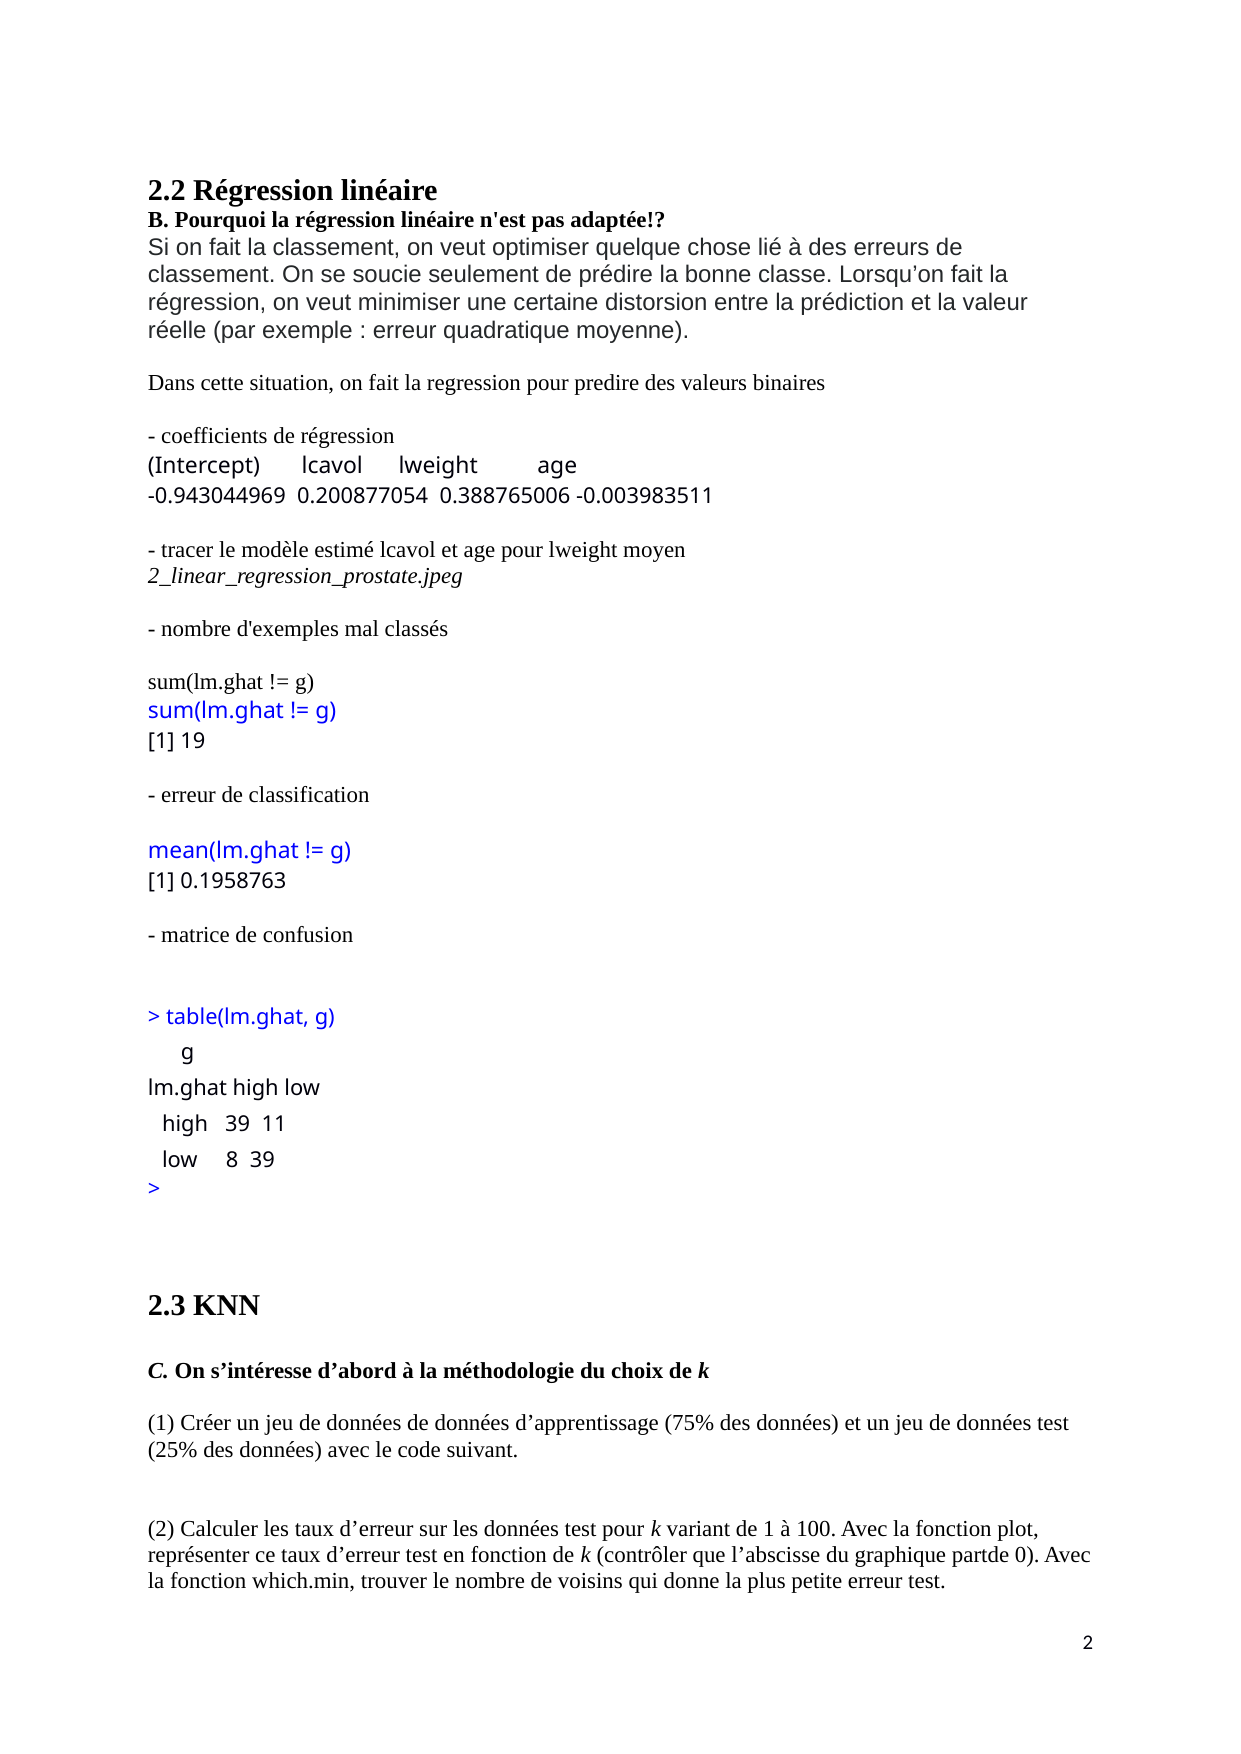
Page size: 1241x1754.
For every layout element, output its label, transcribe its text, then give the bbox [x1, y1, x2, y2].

text Si on fait la classement, on veut optimiser quelque chose lié à des erreurs de classement. On se soucie seulement de prédire la bonne classe. Lorsqu’on fait la régression, on veut minimiser une certaine distorsion entre la prédiction et la valeur réelle (par exemple : erreur quadratique moyenne). [148, 233, 1093, 343]
text (Intercept) lcavol lweight age [148, 448, 1093, 480]
text B. Pourquoi la régression linéaire n'est pas adaptée!? [148, 206, 1093, 233]
text 2.3 KNN [148, 1287, 1093, 1322]
text sum(lm.ghat != g) [148, 694, 1093, 725]
text - coefficients de régression [148, 422, 1093, 448]
text 2.2 Régression linéaire [148, 172, 1093, 206]
table_cell [148, 1203, 359, 1208]
text [1] 19 [148, 725, 1093, 755]
text - tracer le modèle estimé lcavol et age pour lweight moyen [148, 536, 1093, 562]
table_header > [148, 1173, 164, 1203]
text Dans cette situation, on fait la regression pour predire des valeurs binaires [148, 369, 1093, 396]
text sum(lm.ghat != g) [148, 668, 1093, 694]
table_header > table(lm.ghat, g) g lm.ghat high low high 39 11 low 8 39 [148, 1001, 359, 1173]
text C. On s’intéresse d’abord à la méthodologie du choix de k [148, 1357, 1093, 1383]
text (1) Créer un jeu de données de données d’apprentissage (75% des données) et un jeu de données test (25% des données) avec le code suivant. [148, 1409, 1093, 1462]
table_cell [164, 1173, 359, 1203]
text (2) Calculer les taux d’erreur sur les données test pour k variant de 1 à 100. Avec la fonction plot, représenter ce taux d’erreur test en fonction de k (contrôler que l’abscisse du graphique partde 0). Avec la fonction which.min, trouver le nombre de voisins qui donne la plus petite erreur test. [148, 1515, 1093, 1594]
text - nombre d'exemples mal classés [148, 615, 1093, 641]
text - matrice de confusion [148, 922, 1093, 948]
text mean(lm.ghat != g) [148, 834, 1093, 865]
text 2_linear_regression_prostate.jpeg [148, 562, 1093, 589]
text - erreur de classification [148, 781, 1093, 808]
text -0.943044969 0.200877054 0.388765006 -0.003983511 [148, 480, 1093, 509]
text [1] 0.1958763 [148, 865, 1093, 895]
